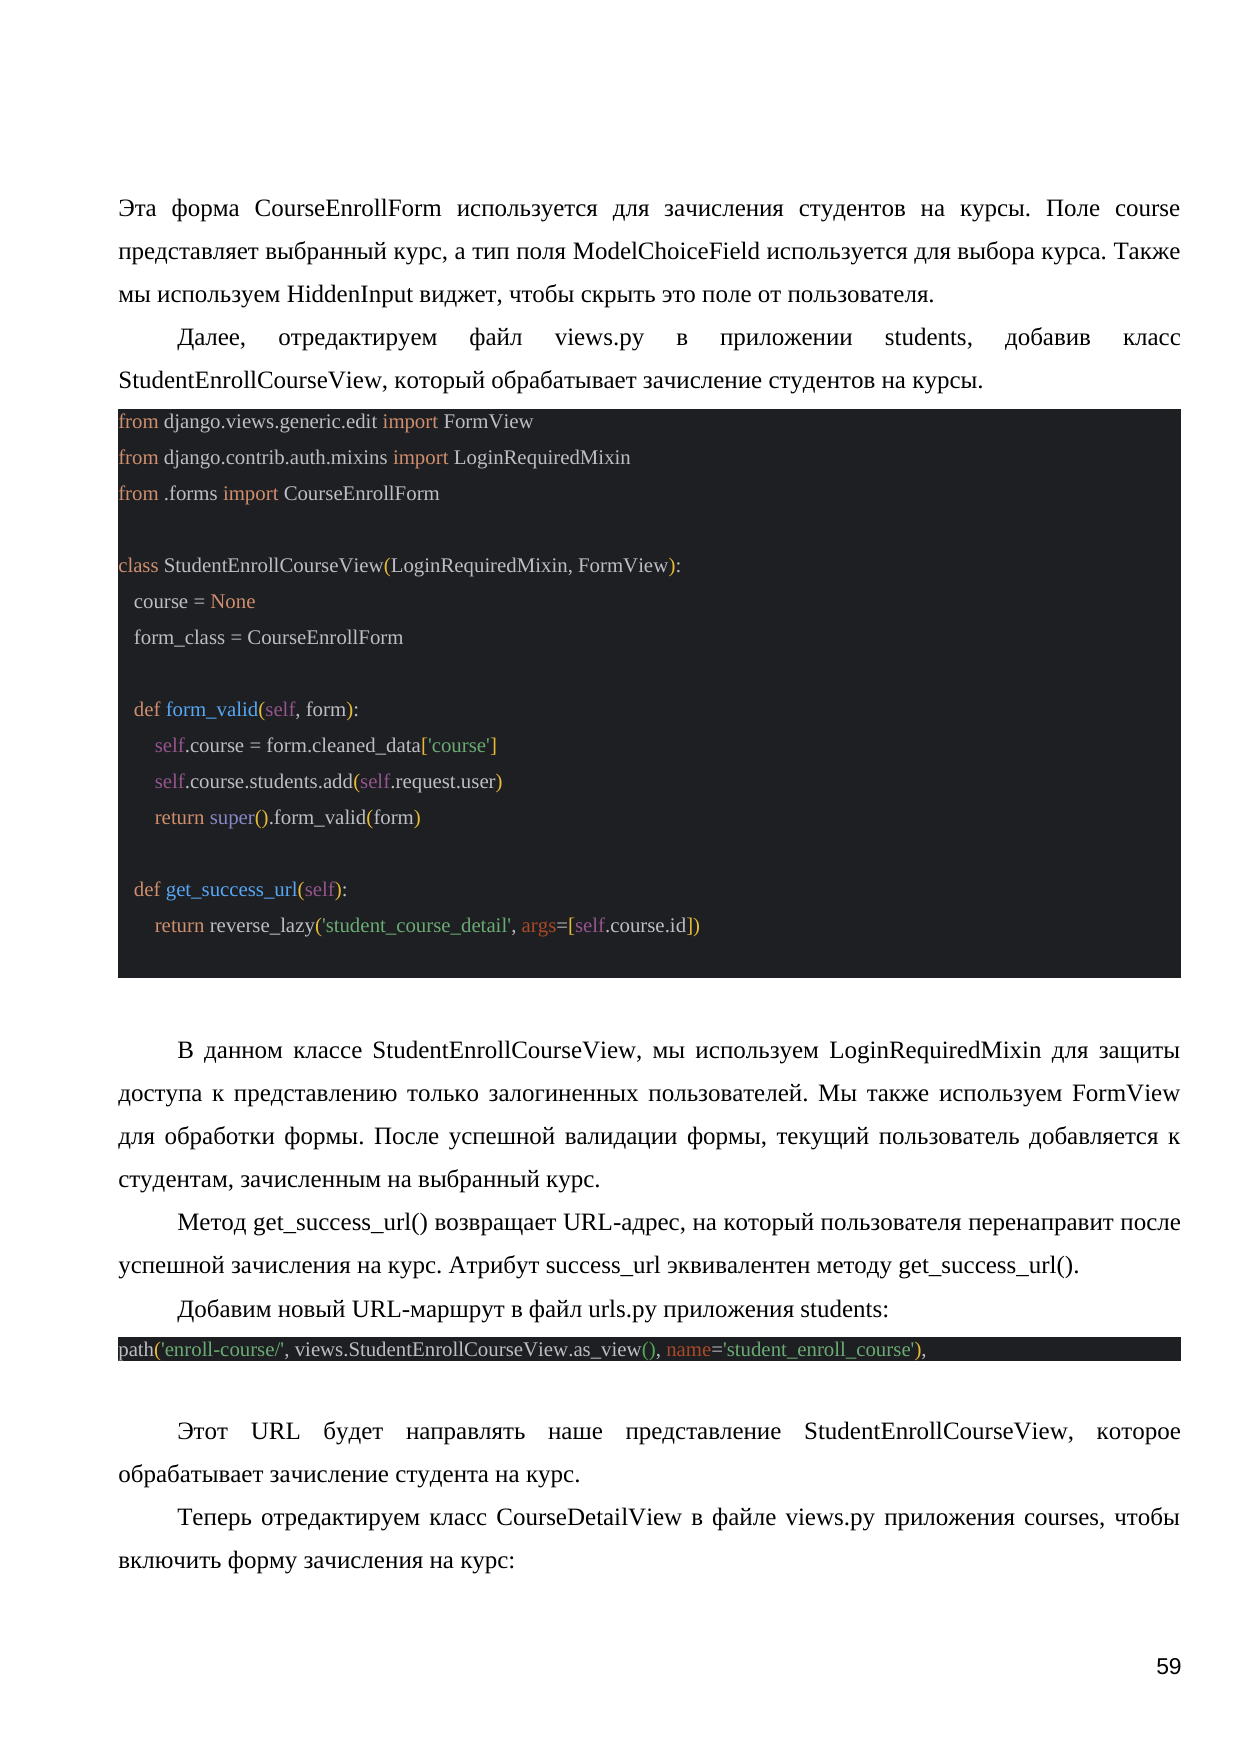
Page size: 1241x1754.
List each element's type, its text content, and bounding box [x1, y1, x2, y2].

text form_class = CourseEnrollForm [118, 625, 1181, 649]
text self.course.students.add(self.request.user) [118, 769, 1181, 793]
text class StudentEnrollCourseView(LoginRequiredMixin, FormView): [118, 553, 1181, 577]
text Эта форма CourseEnrollForm используется для зачисления студентов на курсы. Поле course представляет выбранный курс, а тип поля ModelChoiceField используется для выбора курса. Также мы используем HiddenInput виджет, чтобы скрыть это поле от пользователя. [118, 150, 1181, 308]
text def form_valid(self, form): [118, 697, 1181, 721]
text self.course = form.cleaned_data['course'] [118, 733, 1181, 757]
text Этот URL будет направлять наше представление StudentEnrollCourseView, которое обрабатывает зачисление студента на курс. [118, 1416, 1181, 1488]
text return reverse_lazy('student_course_detail', args=[self.course.id]) [118, 913, 1181, 937]
text Далее, отредактируем файл views.py в приложении students, добавив класс StudentEnrollCourseView, который обрабатывает зачисление студентов на курсы. [118, 322, 1181, 394]
text course = None [118, 589, 1181, 613]
text def get_success_url(self): [118, 877, 1181, 901]
text return super().form_valid(form) [118, 805, 1181, 829]
text from .forms import CourseEnrollForm [118, 481, 1181, 505]
text Метод get_success_url() возвращает URL-адрес, на который пользователя перенаправит после успешной зачисления на курс. Атрибут success_url эквивалентен методу get_success_url(). [118, 1207, 1181, 1279]
text В данном классе StudentEnrollCourseView, мы используем LoginRequiredMixin для защиты доступа к представлению только залогиненных пользователей. Мы также используем FormView для обработки формы. После успешной валидации формы, текущий пользователь добавляется к студентам, зачисленным на выбранный курс. [118, 1035, 1181, 1193]
text from django.views.generic.edit import FormView [118, 409, 1181, 433]
text Добавим новый URL-маршрут в файл urls.py приложения students: [118, 1294, 1181, 1322]
text path('enroll-course/', views.StudentEnrollCourseView.as_view(), name='student_enroll_course'), [118, 1337, 1181, 1361]
text from django.contrib.auth.mixins import LoginRequiredMixin [118, 445, 1181, 469]
text Теперь отредактируем класс CourseDetailView в файле views.py приложения courses, чтобы включить форму зачисления на курс: [118, 1502, 1181, 1574]
